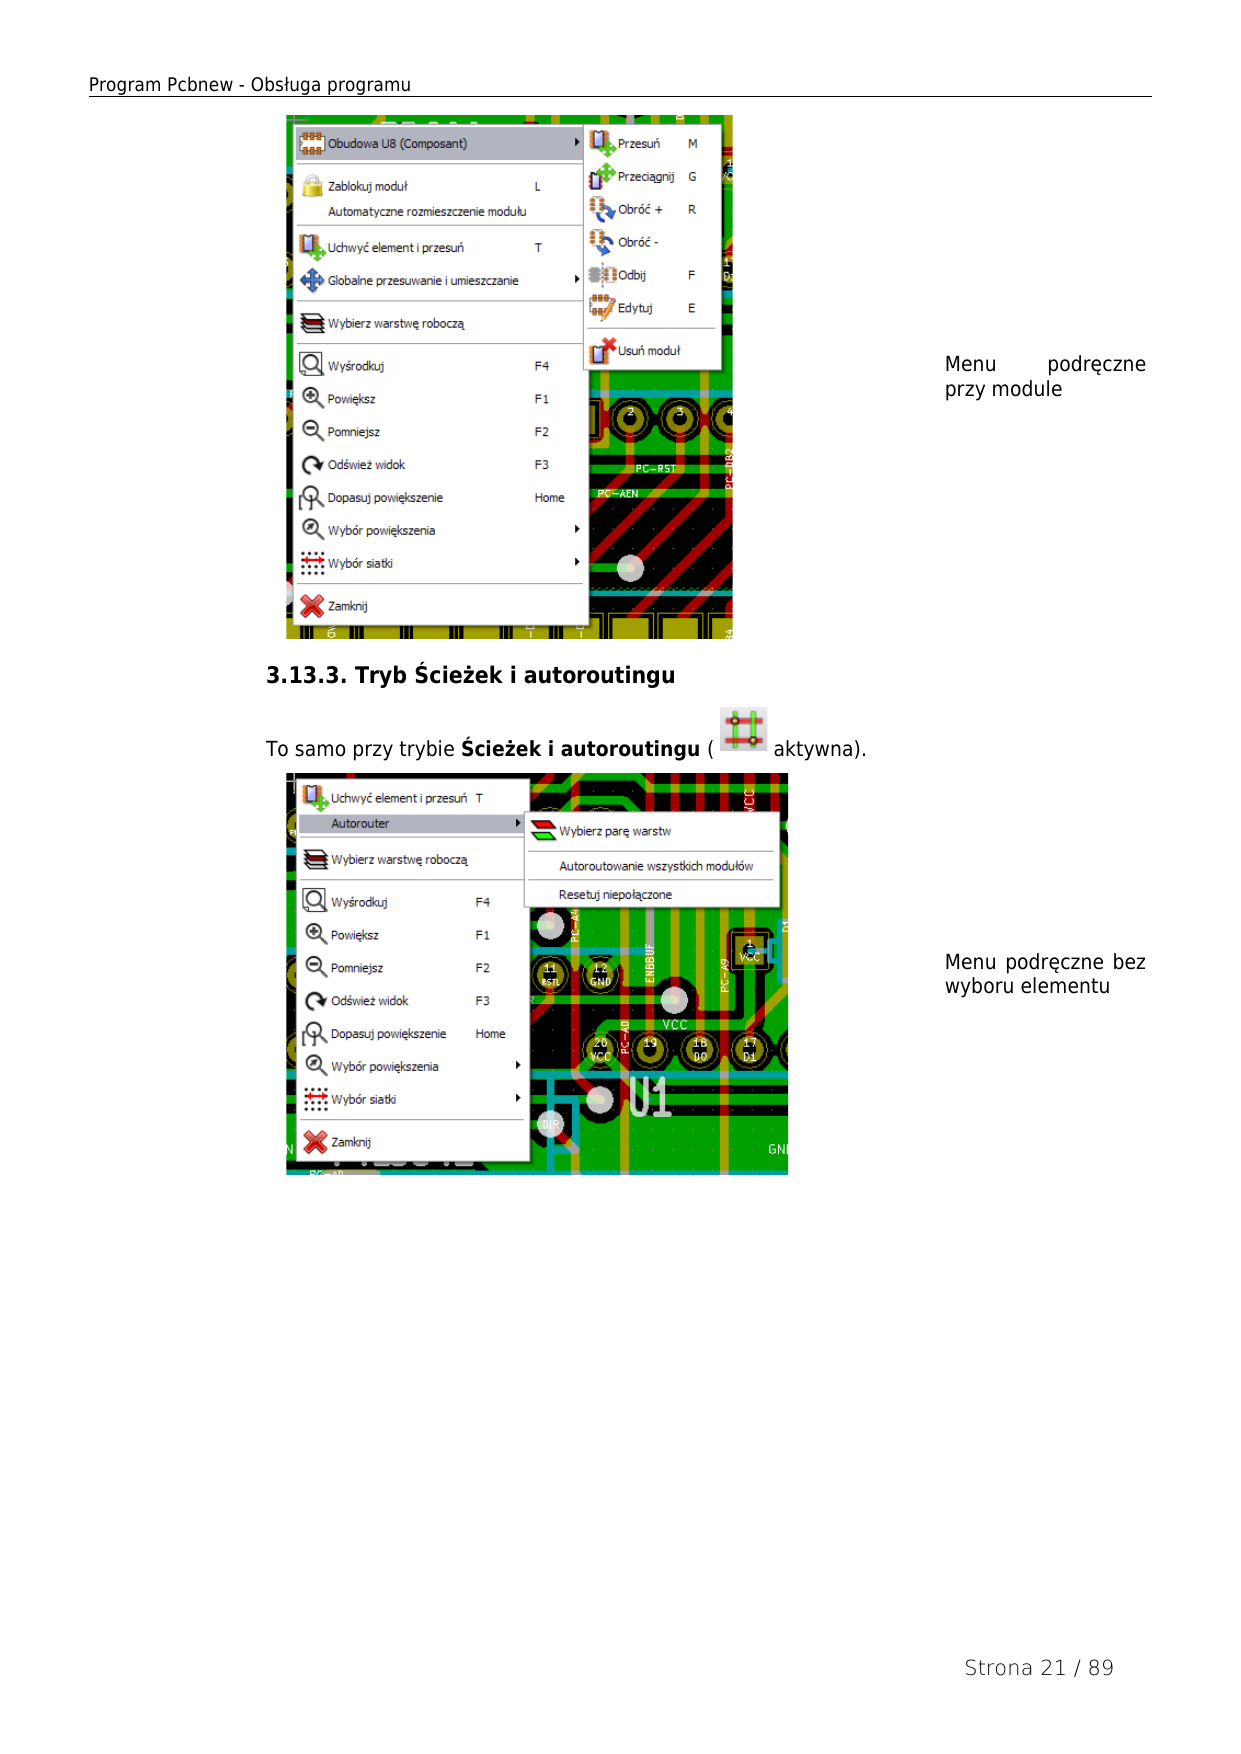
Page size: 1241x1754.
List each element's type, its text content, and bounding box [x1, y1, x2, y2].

picture [286, 773, 789, 1175]
subtitle Tryb Ścieżek i autoroutingu [266, 662, 1152, 689]
table_cell [269, 103, 927, 651]
table_cell Menu podręczne przy module [927, 103, 1152, 651]
table_header Menu podręczne bez wyboru elementu [927, 762, 1152, 1187]
table_header [269, 762, 927, 1187]
picture [286, 115, 733, 639]
text To samo przy trybie Ścieżek i autoroutingu ( aktywna). [266, 701, 1152, 762]
